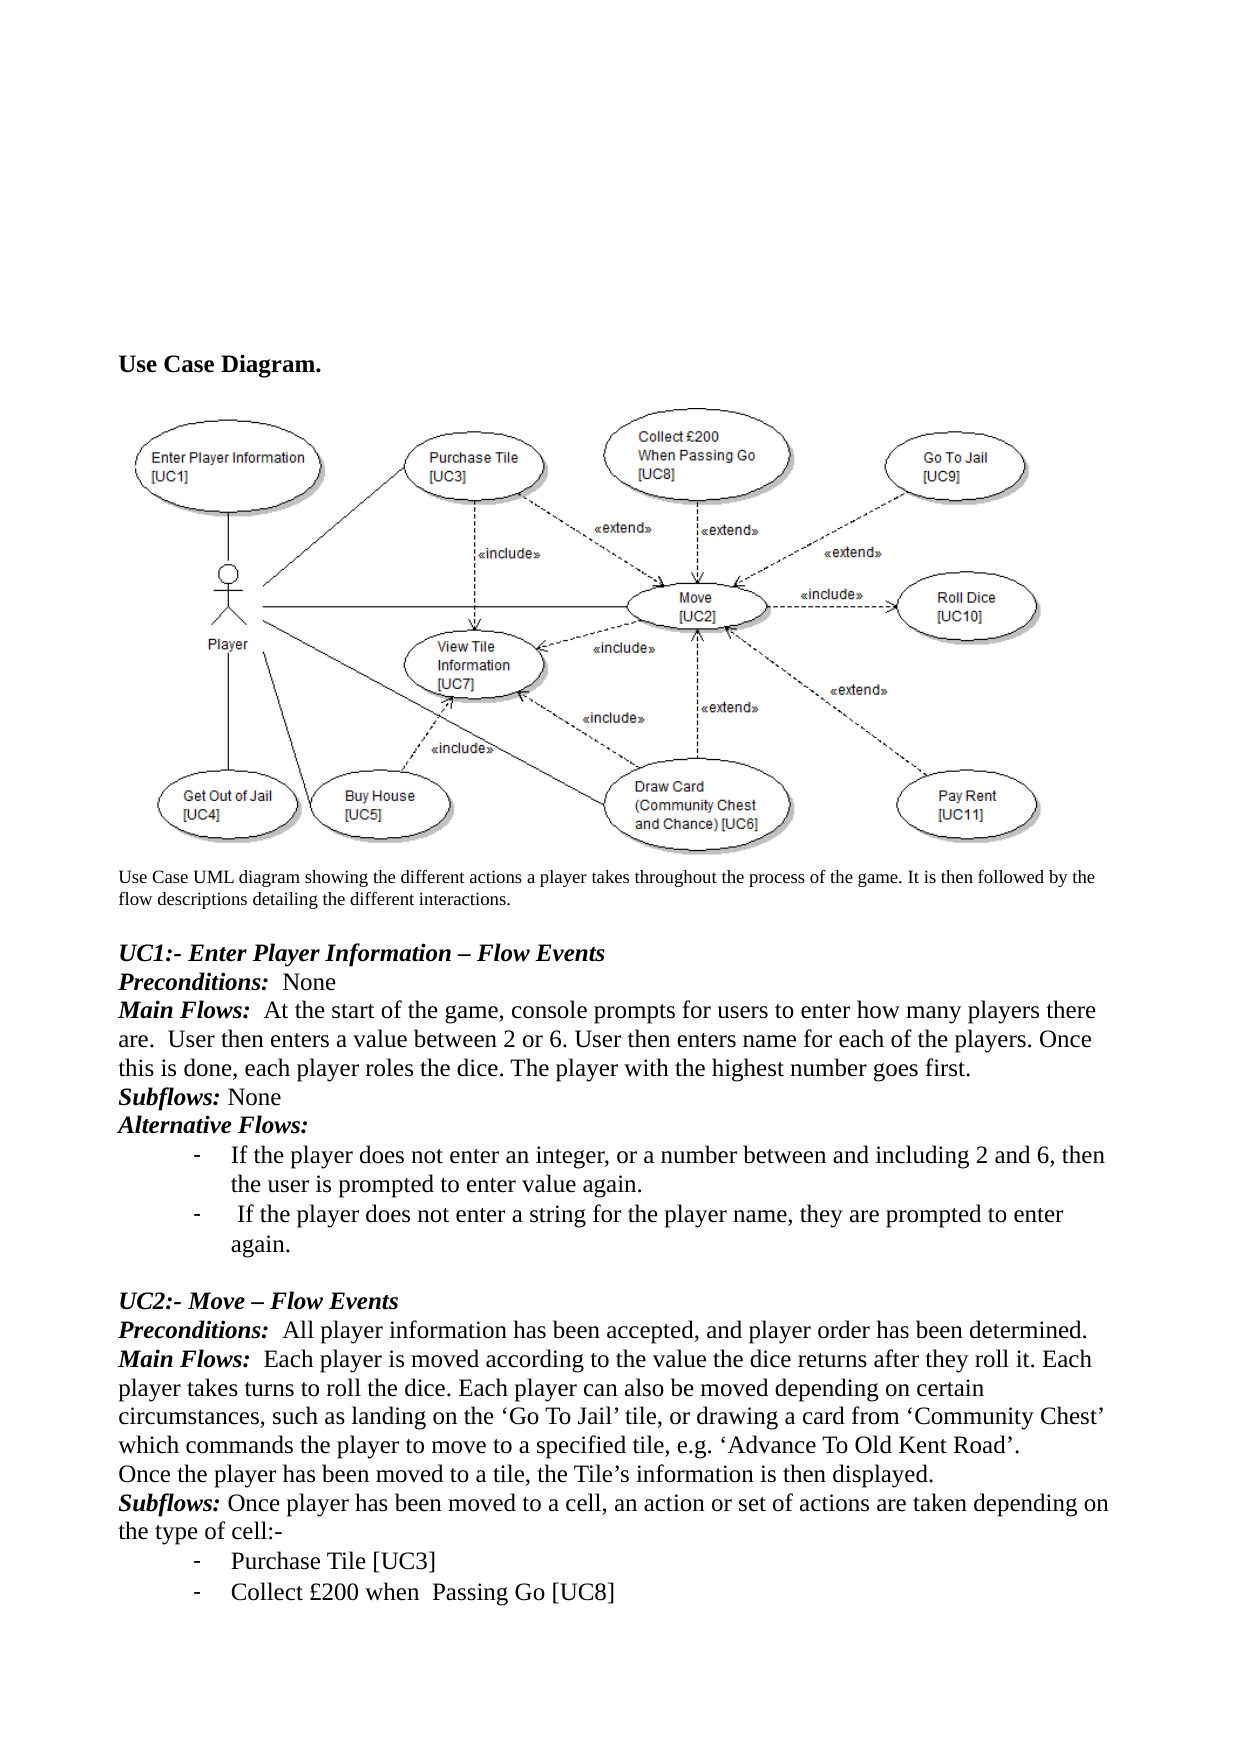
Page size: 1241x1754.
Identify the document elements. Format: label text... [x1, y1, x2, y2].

list If the player does not enter an integer, or a number between and including 2 and 6, then the user is prompted to enter value again. [193, 1139, 1122, 1198]
list Purchase Tile [UC3] [193, 1545, 1122, 1576]
text Subflows: None [118, 1082, 1122, 1110]
text Preconditions: All player information has been accepted, and player order has been determined. [118, 1315, 1122, 1344]
picture [134, 408, 1043, 857]
text Subflows: Once player has been moved to a cell, an action or set of actions are taken depending on the type of cell:- [118, 1488, 1122, 1545]
text UC1:- Enter Player Information – Flow Events [118, 938, 1122, 967]
list Collect £200 when Passing Go [UC8] [193, 1576, 1122, 1606]
text Once the player has been moved to a tile, the Tile’s information is then displayed. [118, 1459, 1122, 1488]
text UC2:- Move – Flow Events [118, 1286, 1122, 1315]
text Main Flows: Each player is moved according to the value the dice returns after they roll it. Each player takes turns to roll the dice. Each player can also be moved depending on certain circumstances, such as landing on the ‘Go To Jail’ tile, or drawing a card from ‘Community Chest’ which commands the player to move to a specified tile, e.g. ‘Advance To Old Kent Road’. [118, 1344, 1122, 1459]
text Use Case UML diagram showing the different actions a player takes throughout the process of the game. It is then followed by the flow descriptions detailing the different interactions. [118, 866, 1122, 909]
text Main Flows: At the start of the game, console prompts for users to enter how many players there are. User then enters a value between 2 or 6. User then enters name for each of the players. Once this is done, each player roles the dice. The player with the highest number goes first. [118, 995, 1122, 1082]
list If the player does not enter a string for the player name, they are prompted to enter again. [193, 1198, 1122, 1258]
text Alternative Flows: [118, 1110, 1122, 1139]
text Use Case Diagram. [118, 349, 1122, 378]
text Preconditions: None [118, 967, 1122, 995]
